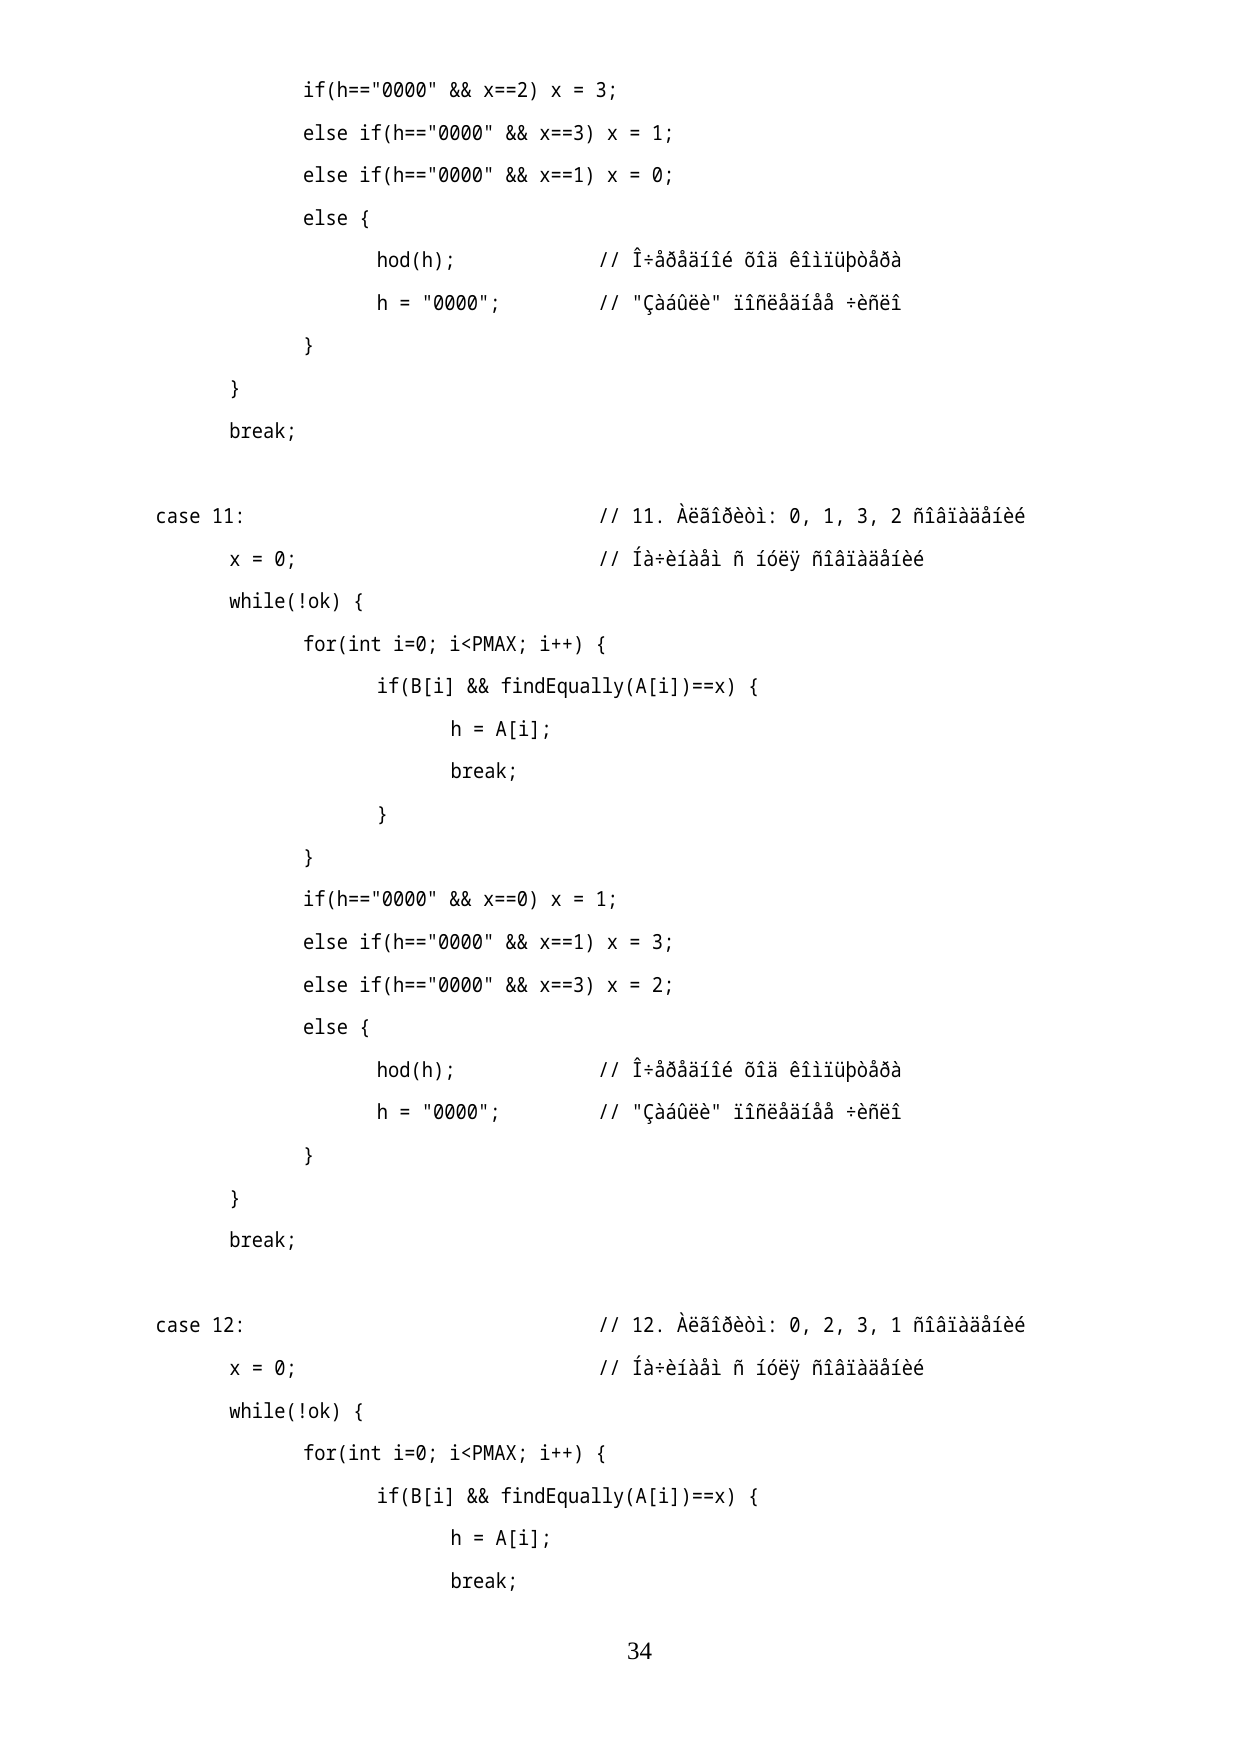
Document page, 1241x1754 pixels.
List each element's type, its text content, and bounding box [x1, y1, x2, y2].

text else if(h=="0000" && x==1) x = 3; [155, 927, 1181, 956]
text if(h=="0000" && x==2) x = 3; [155, 75, 1181, 103]
text } [155, 1183, 1181, 1211]
text while(!ok) { [155, 586, 1181, 615]
text for(int i=0; i<PMAX; i++) { [155, 629, 1181, 657]
text hod(h); // Î÷åðåäíîé õîä êîìïüþòåðà [155, 1055, 1181, 1083]
text } [155, 331, 1181, 359]
text h = A[i]; [155, 714, 1181, 742]
text while(!ok) { [155, 1396, 1181, 1424]
text } [155, 799, 1181, 828]
text break; [155, 1566, 1181, 1594]
text } [155, 842, 1181, 870]
text x = 0; // Íà÷èíàåì ñ íóëÿ ñîâïàäåíèé [155, 1353, 1181, 1382]
text case 12: // 12. Àëãîðèòì: 0, 2, 3, 1 ñîâïàäåíèé [155, 1311, 1181, 1339]
text break; [155, 757, 1181, 785]
text else { [155, 1012, 1181, 1041]
text h = "0000"; // "Çàáûëè" ïîñëåäíåå ÷èñëî [155, 1097, 1181, 1126]
text } [155, 373, 1181, 402]
text break; [155, 1225, 1181, 1254]
text if(B[i] && findEqually(A[i])==x) { [155, 1481, 1181, 1509]
text break; [155, 416, 1181, 444]
text for(int i=0; i<PMAX; i++) { [155, 1438, 1181, 1467]
text h = A[i]; [155, 1523, 1181, 1552]
text x = 0; // Íà÷èíàåì ñ íóëÿ ñîâïàäåíèé [155, 544, 1181, 572]
text } [155, 1140, 1181, 1168]
text case 11: // 11. Àëãîðèòì: 0, 1, 3, 2 ñîâïàäåíèé [155, 501, 1181, 529]
text else if(h=="0000" && x==1) x = 0; [155, 160, 1181, 189]
text h = "0000"; // "Çàáûëè" ïîñëåäíåå ÷èñëî [155, 288, 1181, 316]
text else if(h=="0000" && x==3) x = 2; [155, 970, 1181, 998]
text else if(h=="0000" && x==3) x = 1; [155, 118, 1181, 146]
text else { [155, 203, 1181, 231]
text if(B[i] && findEqually(A[i])==x) { [155, 671, 1181, 700]
text if(h=="0000" && x==0) x = 1; [155, 884, 1181, 913]
text hod(h); // Î÷åðåäíîé õîä êîìïüþòåðà [155, 245, 1181, 274]
